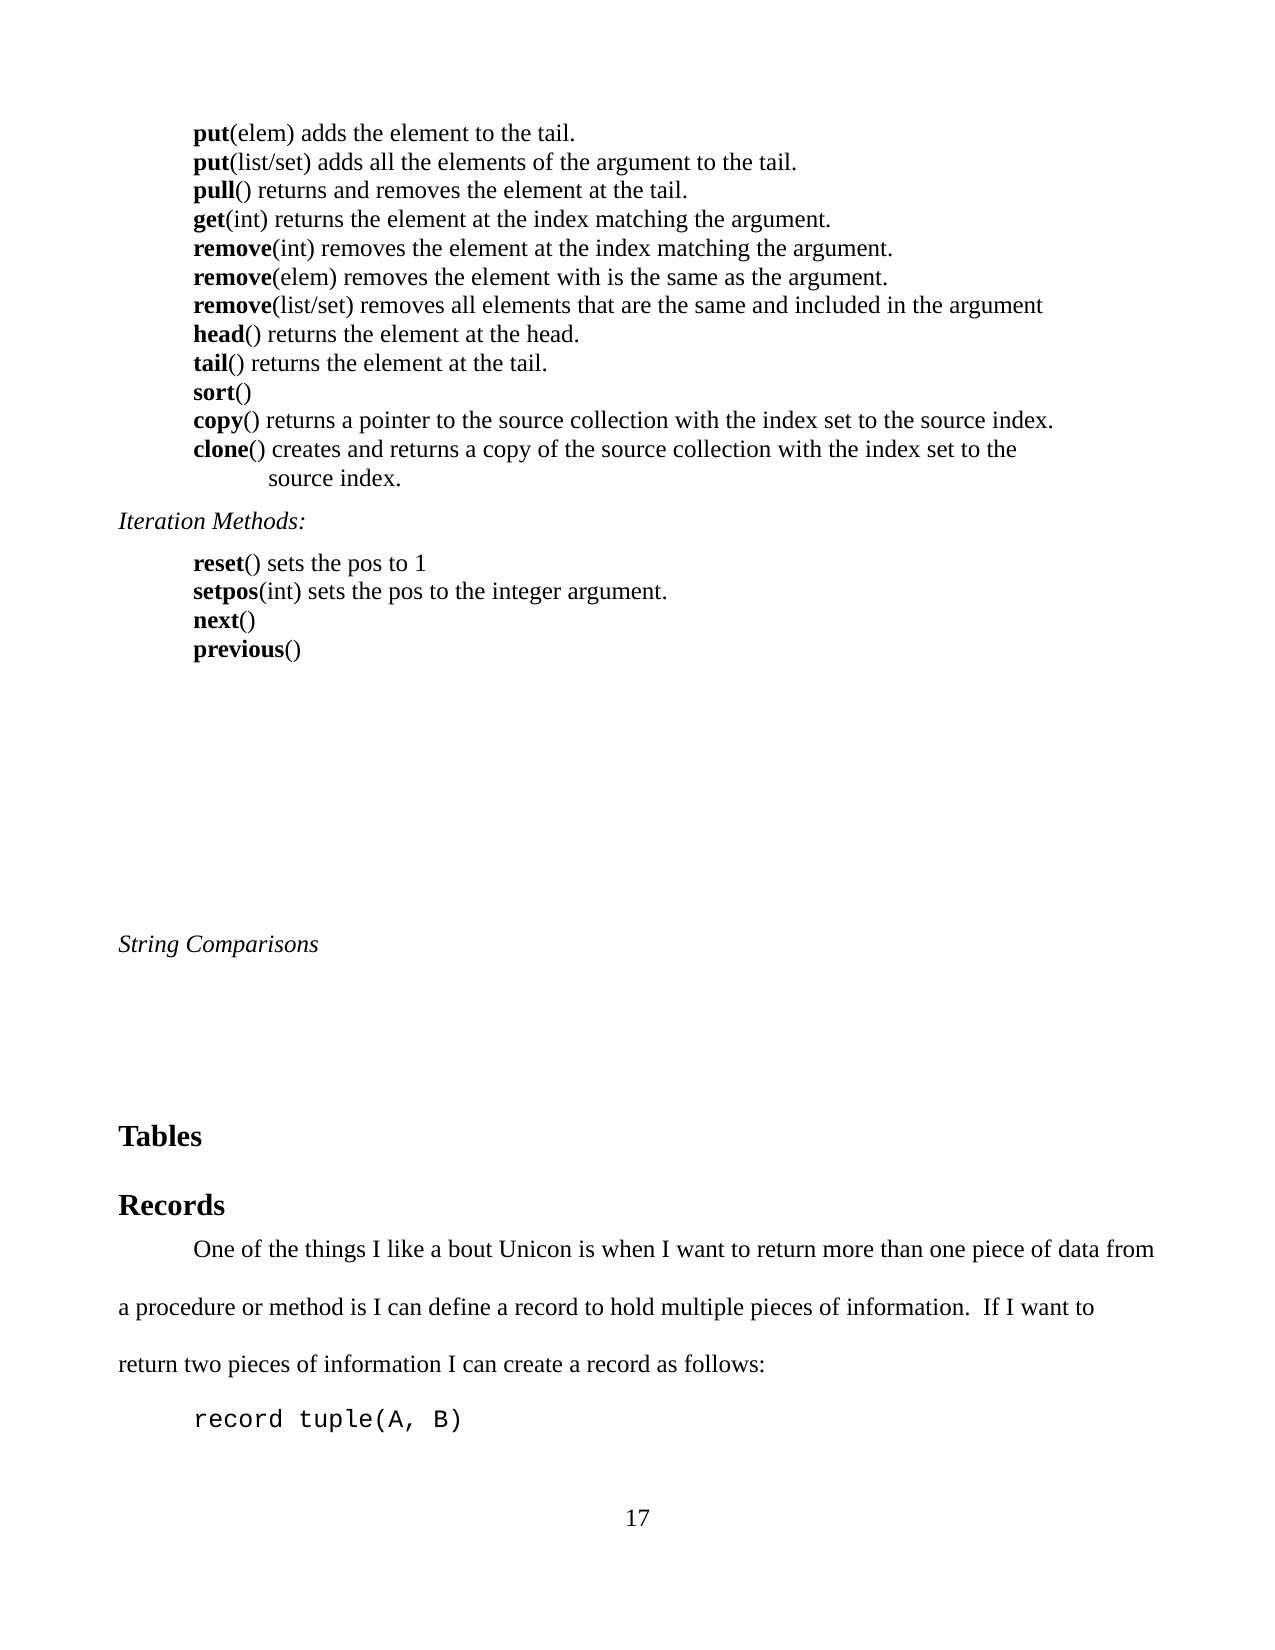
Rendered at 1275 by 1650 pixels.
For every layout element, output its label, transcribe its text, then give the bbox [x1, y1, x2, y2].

list head() returns the element at the head. [193, 319, 1082, 348]
list next() [193, 605, 1082, 634]
list copy() returns a pointer to the source collection with the index set to the source index. [193, 406, 1082, 434]
text One of the things I like a bout Unicon is when I want to return more than one piece of data from a procedure or method is I can define a record to hold multiple pieces of information. If I want to return two pieces of information I can create a record as follows: [118, 1234, 1157, 1378]
subtitle Records [118, 1186, 1157, 1222]
list remove(elem) removes the element with is the same as the argument. [193, 262, 1082, 291]
list previous() [193, 634, 1082, 663]
list setpos(int) sets the pos to the integer argument. [193, 576, 1082, 605]
list get(int) returns the element at the index matching the argument. [193, 204, 1082, 233]
list tail() returns the element at the tail. [193, 348, 1082, 377]
list reset() sets the pos to 1 [193, 548, 1082, 576]
subtitle Iteration Methods: [118, 506, 1157, 535]
list put(list/set) adds all the elements of the argument to the tail. [193, 147, 1082, 176]
list remove(list/set) removes all elements that are the same and included in the argument [193, 291, 1082, 319]
subtitle Tables [118, 1118, 1157, 1153]
list sort() [193, 377, 1082, 406]
list put(elem) adds the element to the tail. [193, 118, 1082, 147]
text record tuple(A, B) [193, 1407, 1157, 1435]
subtitle String Comparisons [118, 929, 1157, 958]
list pull() returns and removes the element at the tail. [193, 176, 1082, 204]
list clone() creates and returns a copy of the source collection with the index set to the source index. [193, 434, 1082, 492]
list remove(int) removes the element at the index matching the argument. [193, 233, 1082, 262]
